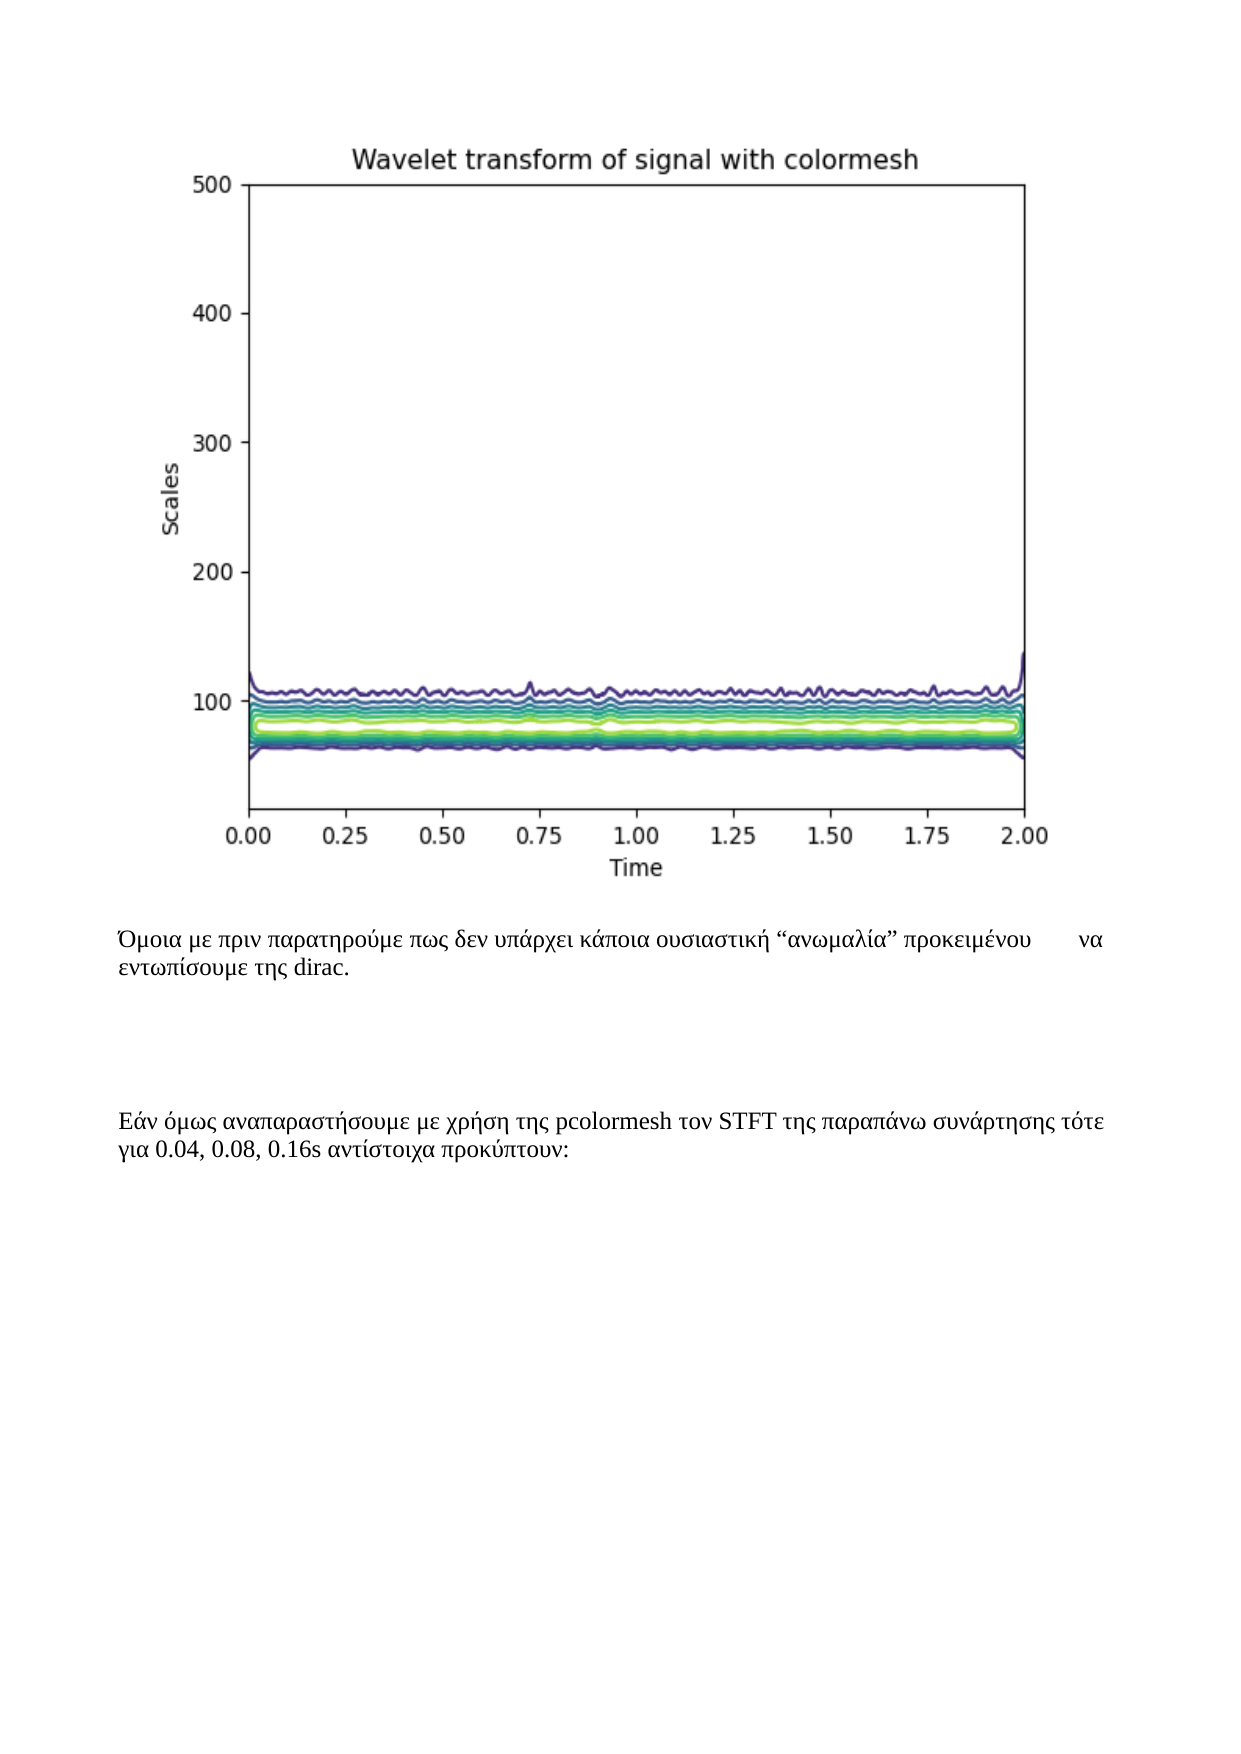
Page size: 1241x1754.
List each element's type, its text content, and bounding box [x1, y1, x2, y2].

picture [147, 117, 1093, 895]
text Όμοια με πριν παρατηρούμε πως δεν υπάρχει κάποια ουσιαστική “ανωμαλία” προκειμένου να εντωπίσουμε της dirac. [118, 924, 1122, 981]
text Εάν όμως αναπαραστήσουμε με χρήση της pcolormesh τον STFT της παραπάνω συνάρτησης τότε για 0.04, 0.08, 0.16s αντίστοιχα προκύπτουν: [118, 1106, 1122, 1163]
